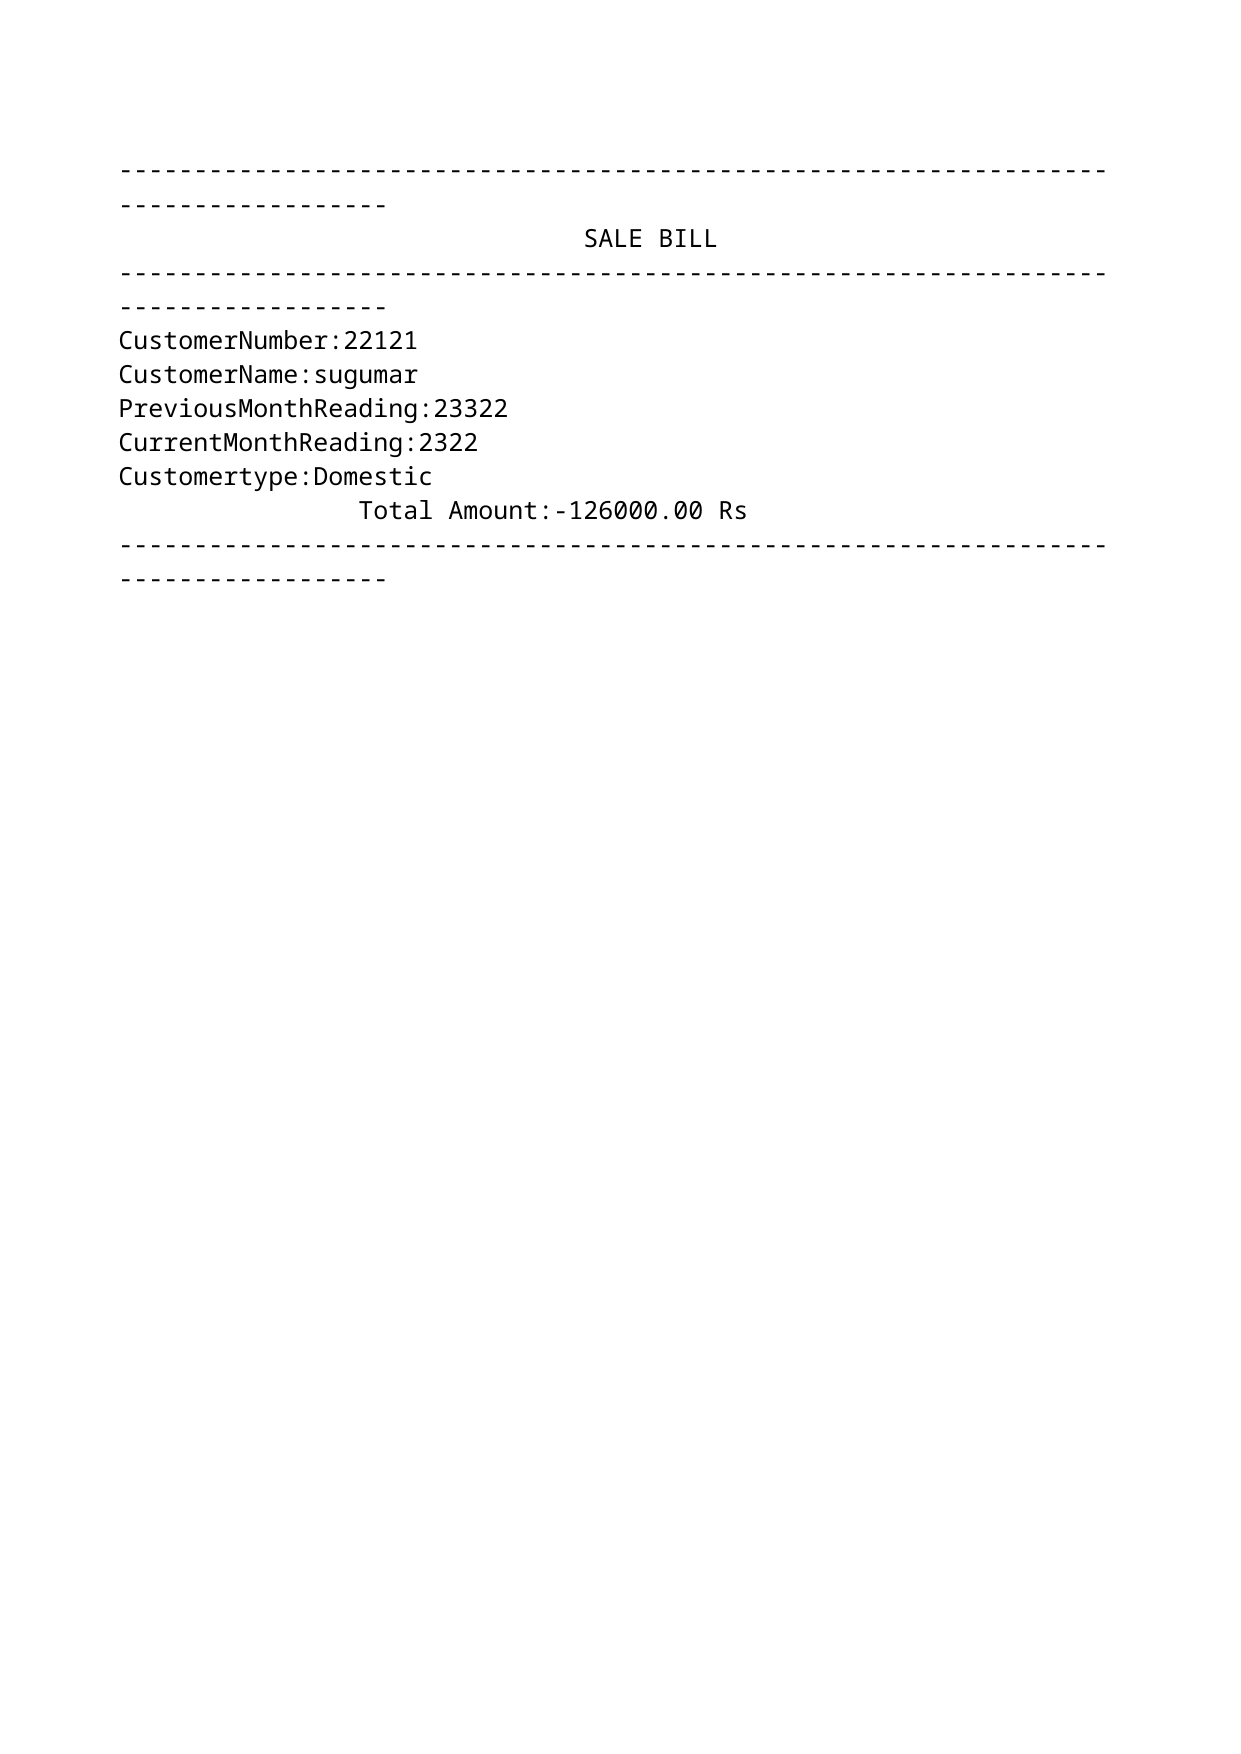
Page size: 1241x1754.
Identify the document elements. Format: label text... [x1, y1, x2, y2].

text Total Amount:-126000.00 Rs [118, 493, 1122, 527]
text CustomerNumber:22121 [118, 322, 1122, 357]
text CustomerName:sugumar [118, 357, 1122, 391]
text CurrentMonthReading:2322 [118, 425, 1122, 459]
text ------------------------------------------------------------------------------------ [118, 254, 1122, 322]
text PreviousMonthReading:23322 [118, 391, 1122, 425]
text Customertype:Domestic [118, 459, 1122, 493]
text ------------------------------------------------------------------------------------ [118, 527, 1122, 595]
text ------------------------------------------------------------------------------------ [118, 152, 1122, 220]
text SALE BILL [118, 220, 1122, 254]
